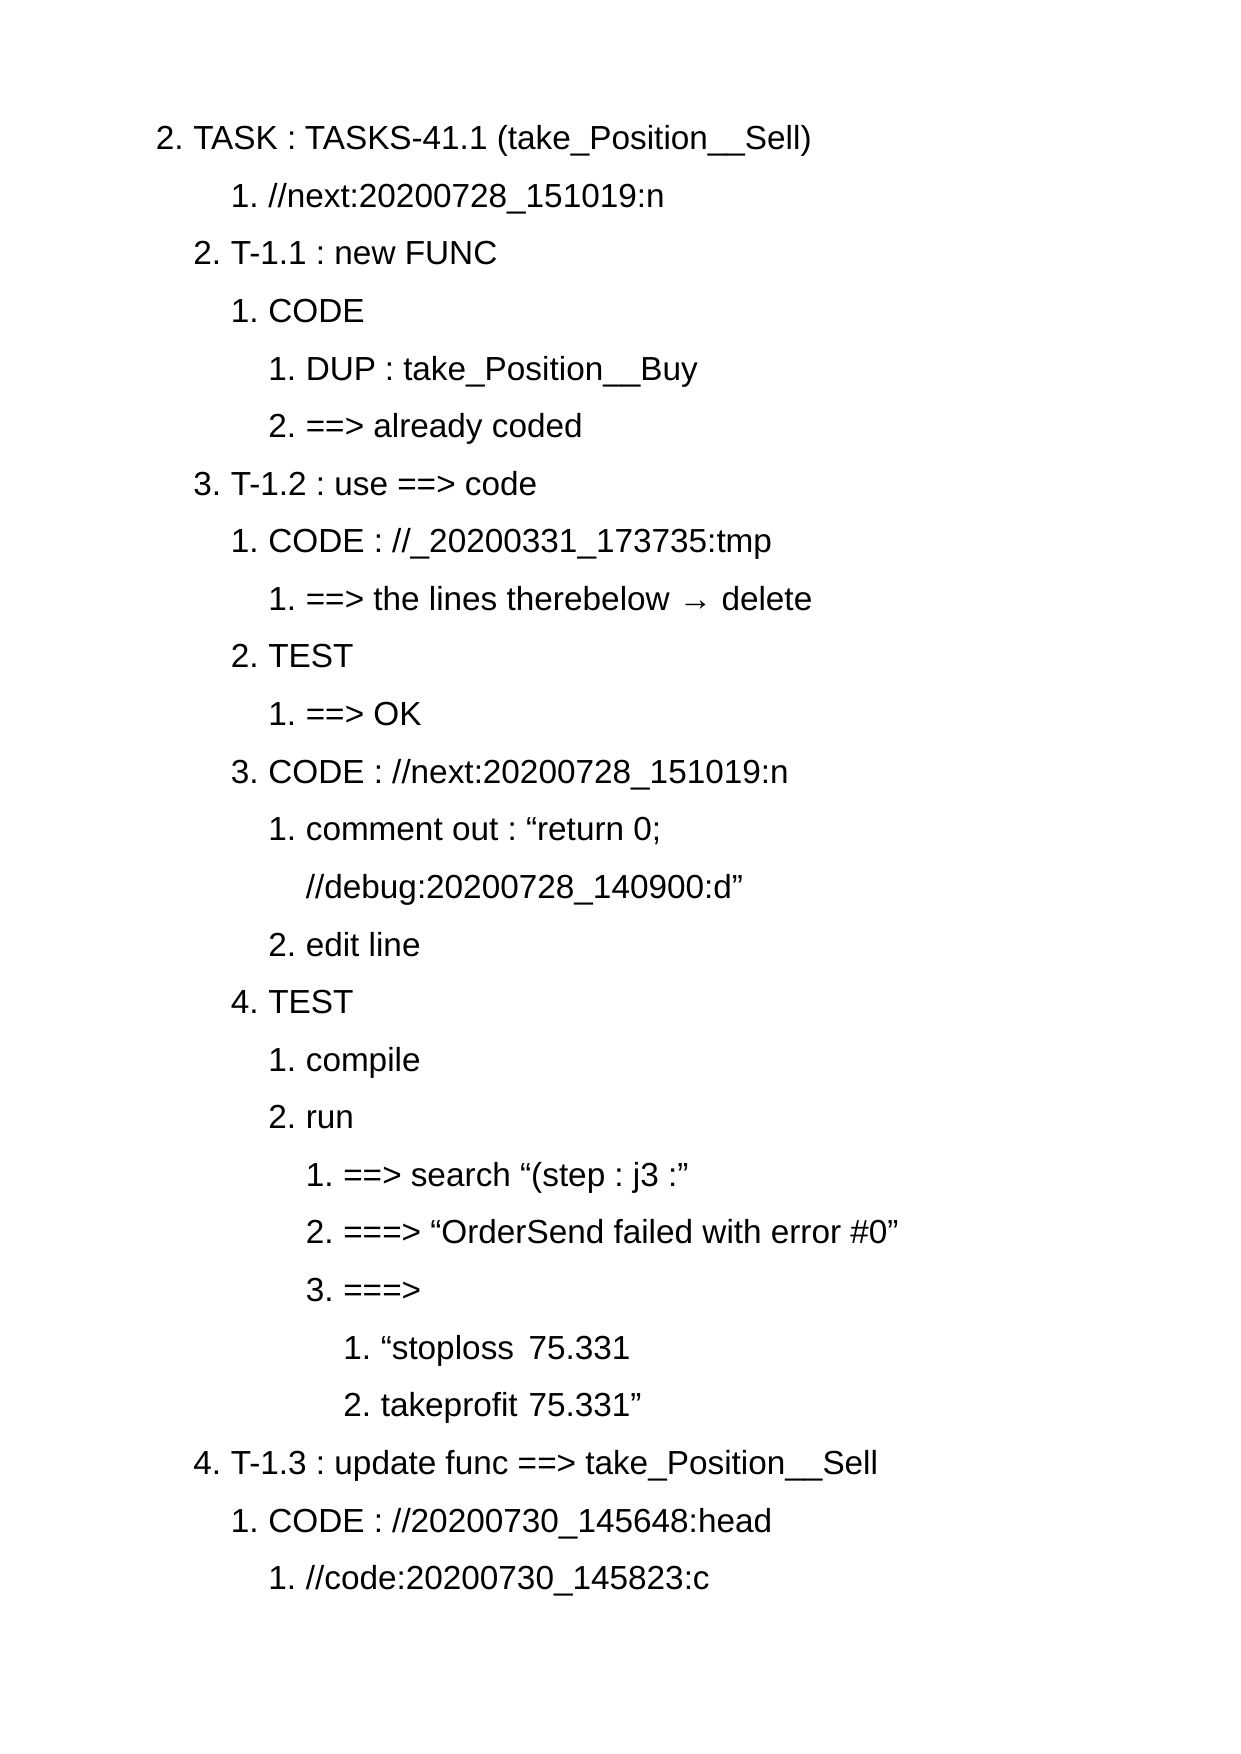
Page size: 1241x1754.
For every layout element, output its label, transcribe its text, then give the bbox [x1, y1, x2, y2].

list TASK : TASKS-41.1 (take_Position__Sell) [156, 118, 1122, 157]
list T-1.1 : new FUNC [193, 233, 1122, 272]
list edit line [268, 924, 1122, 963]
list comment out : “return 0; //debug:20200728_140900:d” [268, 809, 1122, 905]
list takeprofit 75.331” [343, 1385, 1122, 1424]
list DUP : take_Position__Buy [268, 348, 1122, 387]
list CODE [231, 291, 1122, 329]
list TEST [231, 982, 1122, 1021]
list “stoploss 75.331 [343, 1328, 1122, 1366]
list ===> [306, 1270, 1122, 1309]
list CODE : //next:20200728_151019:n [231, 752, 1122, 790]
list T-1.3 : update func ==> take_Position__Sell [193, 1443, 1122, 1481]
list run [268, 1097, 1122, 1136]
list //next:20200728_151019:n [231, 176, 1122, 214]
list //code:20200730_145823:c [268, 1558, 1122, 1597]
list CODE : //20200730_145648:head [231, 1501, 1122, 1539]
list TEST [231, 637, 1122, 675]
list ==> already coded [268, 406, 1122, 444]
list ===> “OrderSend failed with error #0” [306, 1213, 1122, 1251]
list ==> the lines therebelow → delete [268, 579, 1122, 617]
list ==> OK [268, 694, 1122, 733]
list T-1.2 : use ==> code [193, 464, 1122, 502]
list CODE : //_20200331_173735:tmp [231, 521, 1122, 560]
list compile [268, 1040, 1122, 1078]
list ==> search “(step : j3 :” [306, 1155, 1122, 1193]
